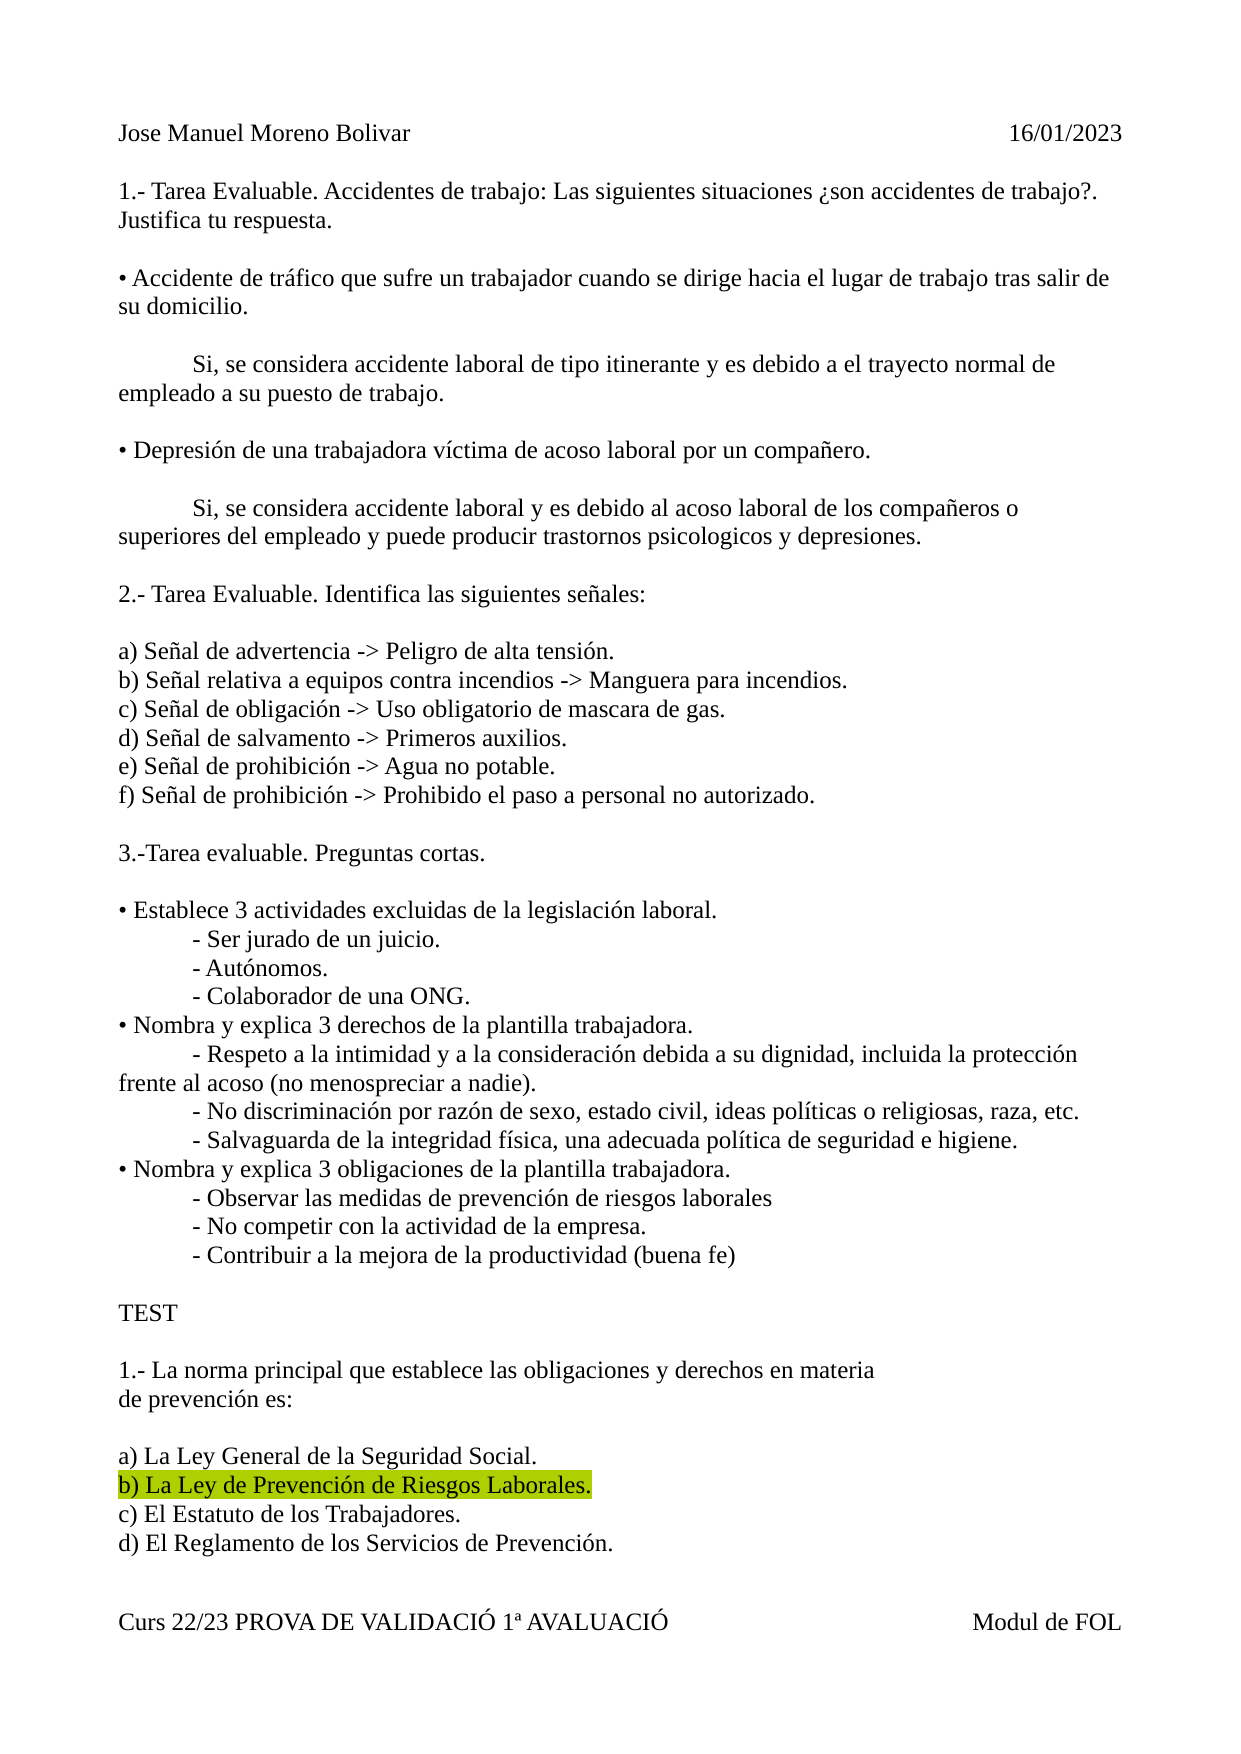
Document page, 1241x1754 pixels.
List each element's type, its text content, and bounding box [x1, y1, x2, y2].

text e) Señal de prohibición -> Agua no potable. [118, 751, 1122, 780]
text Si, se considera accidente laboral de tipo itinerante y es debido a el trayecto normal de empleado a su puesto de trabajo. [118, 349, 1122, 406]
text b) La Ley de Prevención de Riesgos Laborales. [118, 1470, 1122, 1499]
text c) Señal de obligación -> Uso obligatorio de mascara de gas. [118, 694, 1122, 723]
text - Observar las medidas de prevención de riesgos laborales [118, 1183, 1122, 1211]
text a) Señal de advertencia -> Peligro de alta tensión. [118, 636, 1122, 665]
text TEST [118, 1298, 1122, 1326]
text • Accidente de tráfico que sufre un trabajador cuando se dirige hacia el lugar de trabajo tras salir de su domicilio. [118, 263, 1122, 320]
text Si, se considera accidente laboral y es debido al acoso laboral de los compañeros o superiores del empleado y puede producir trastornos psicologicos y depresiones. [118, 493, 1122, 550]
text d) El Reglamento de los Servicios de Prevención. [118, 1528, 1122, 1556]
text - Autónomos. [118, 953, 1122, 981]
text 2.- Tarea Evaluable. Identifica las siguientes señales: [118, 579, 1122, 608]
text - Colaborador de una ONG. [118, 981, 1122, 1010]
text - Contribuir a la mejora de la productividad (buena fe) [118, 1240, 1122, 1269]
text - Respeto a la intimidad y a la consideración debida a su dignidad, incluida la protección frente al acoso (no menospreciar a nadie). [118, 1039, 1122, 1096]
text de prevención es: [118, 1384, 1122, 1413]
text - Salvaguarda de la integridad física, una adecuada política de seguridad e higiene. [118, 1125, 1122, 1154]
text • Depresión de una trabajadora víctima de acoso laboral por un compañero. [118, 435, 1122, 464]
text - No discriminación por razón de sexo, estado civil, ideas políticas o religiosas, raza, etc. [118, 1096, 1122, 1125]
text • Nombra y explica 3 obligaciones de la plantilla trabajadora. [118, 1154, 1122, 1183]
text 3.-Tarea evaluable. Preguntas cortas. [118, 838, 1122, 866]
text c) El Estatuto de los Trabajadores. [118, 1499, 1122, 1528]
text - No competir con la actividad de la empresa. [118, 1211, 1122, 1240]
text 1.- La norma principal que establece las obligaciones y derechos en materia [118, 1355, 1122, 1384]
text • Nombra y explica 3 derechos de la plantilla trabajadora. [118, 1010, 1122, 1039]
text - Ser jurado de un juicio. [118, 924, 1122, 953]
text a) La Ley General de la Seguridad Social. [118, 1441, 1122, 1470]
text • Establece 3 actividades excluidas de la legislación laboral. [118, 895, 1122, 924]
text b) Señal relativa a equipos contra incendios -> Manguera para incendios. [118, 665, 1122, 694]
text 1.- Tarea Evaluable. Accidentes de trabajo: Las siguientes situaciones ¿son accidentes de trabajo?. Justifica tu respuesta. [118, 176, 1122, 234]
text d) Señal de salvamento -> Primeros auxilios. [118, 723, 1122, 751]
text f) Señal de prohibición -> Prohibido el paso a personal no autorizado. [118, 780, 1122, 809]
